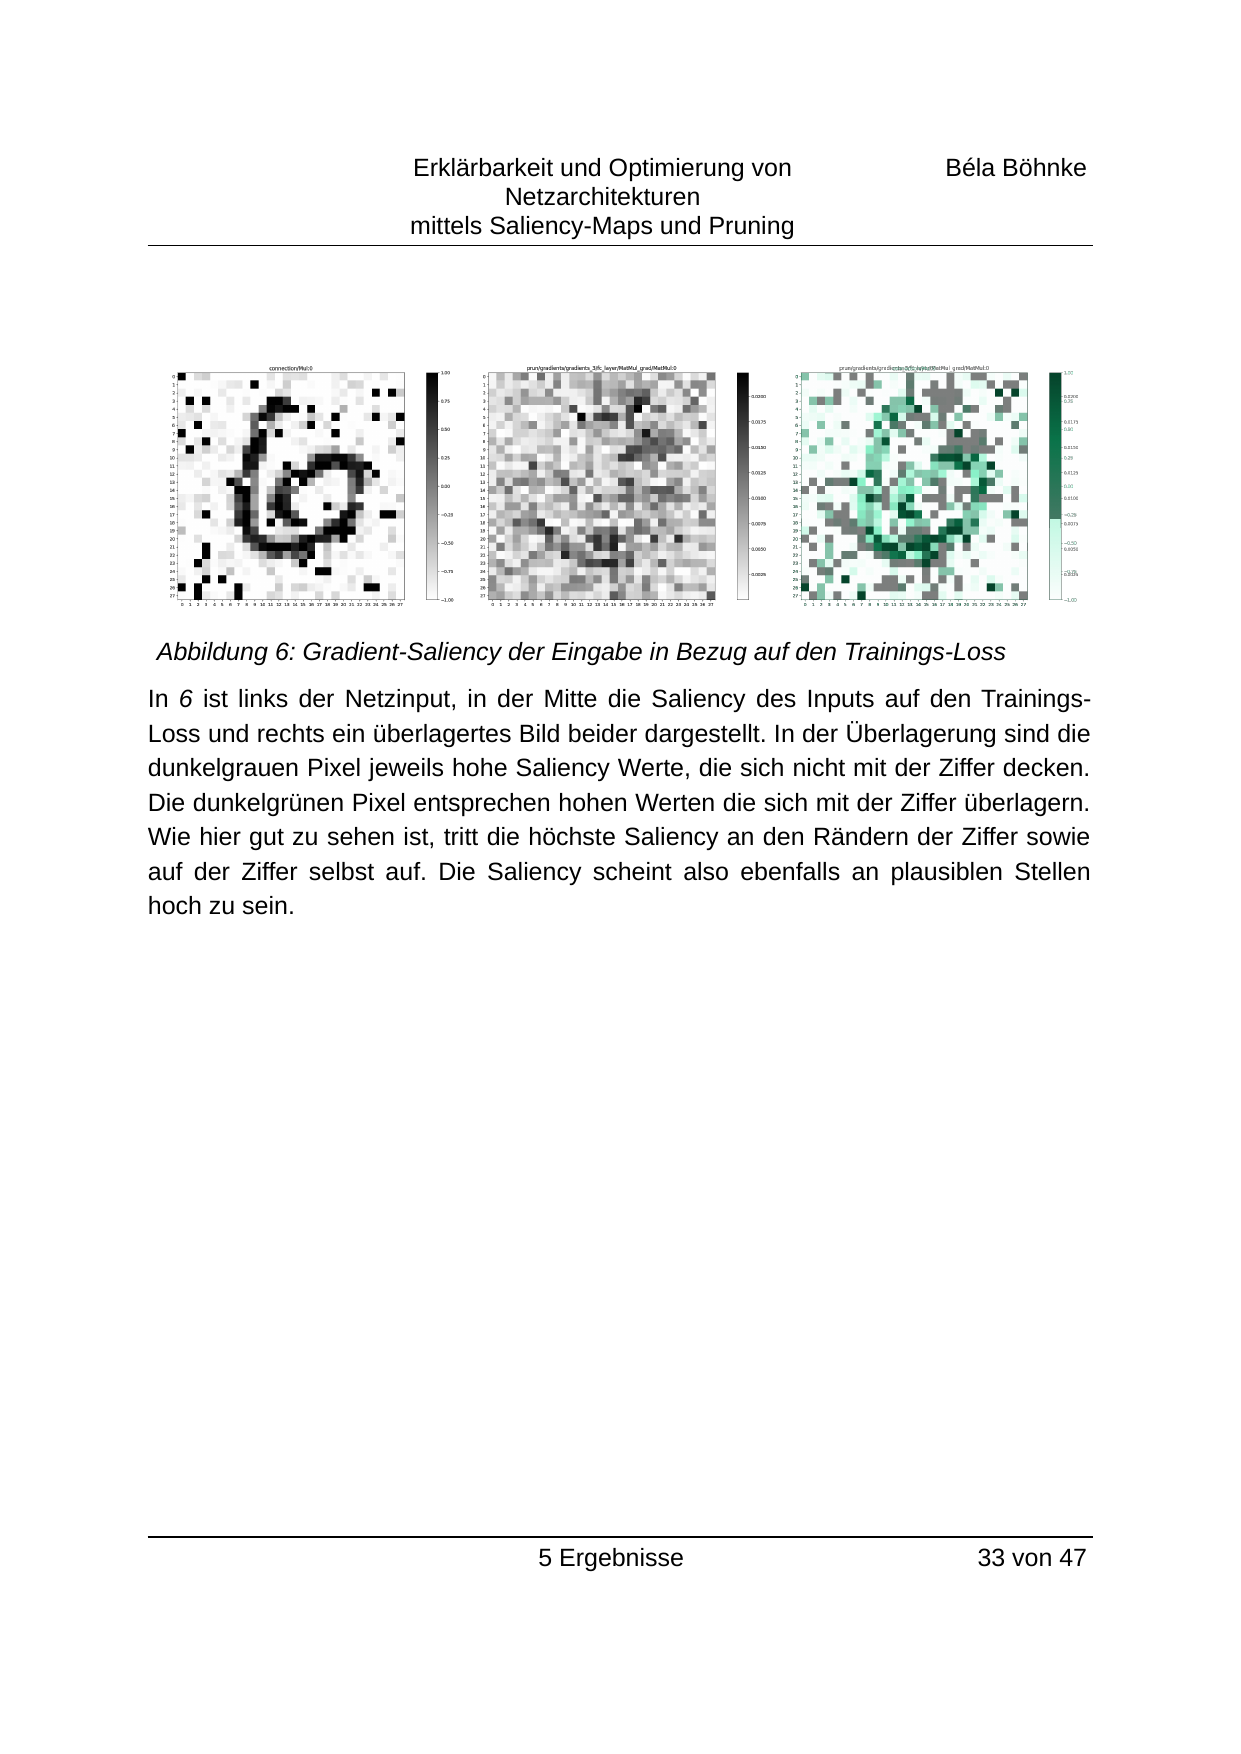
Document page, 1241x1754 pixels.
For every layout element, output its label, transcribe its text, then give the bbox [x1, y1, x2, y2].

text Abbildung 6: Gradient-Saliency der Eingabe in Bezug auf den Trainings-Loss [157, 632, 1102, 665]
picture [156, 337, 1102, 632]
